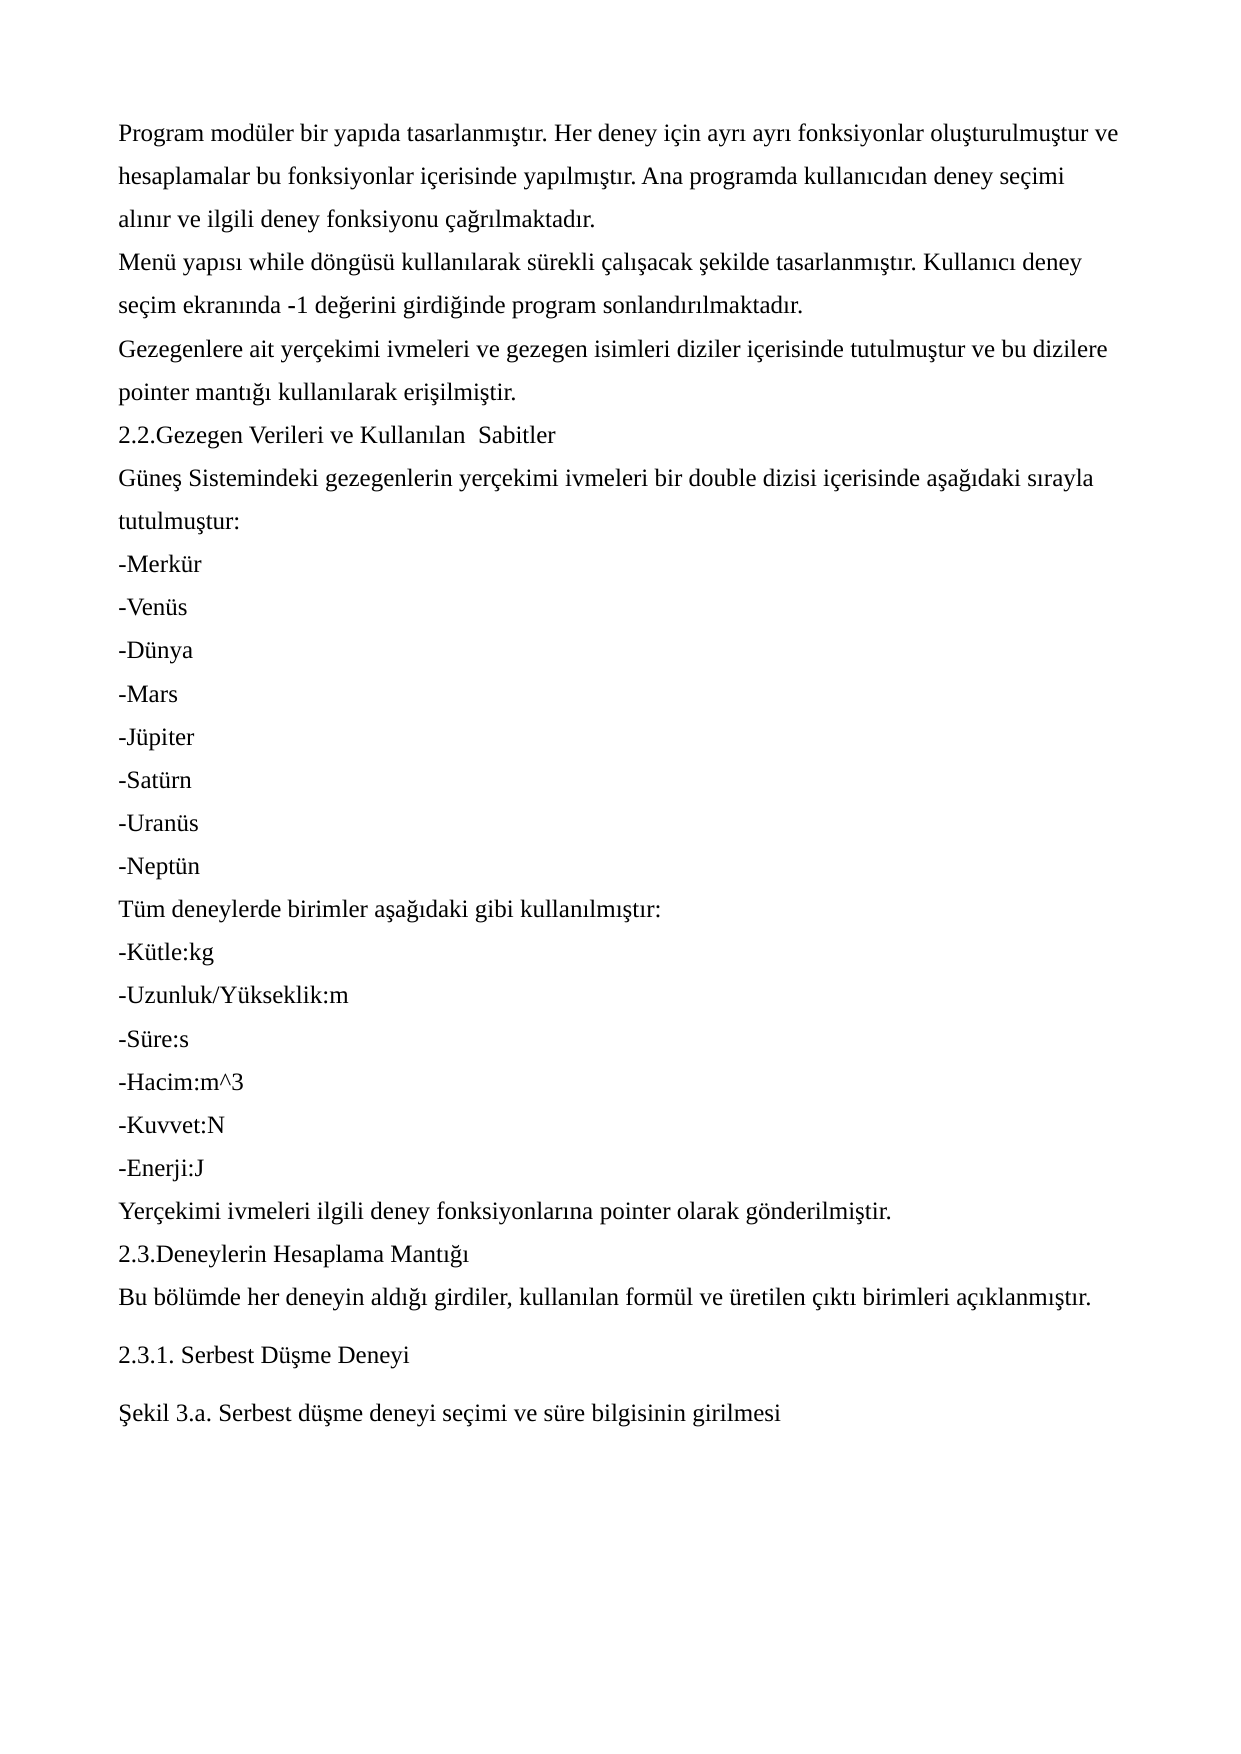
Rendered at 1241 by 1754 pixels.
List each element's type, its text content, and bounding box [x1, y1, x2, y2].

text -Uranüs [118, 808, 1122, 837]
text 2.2.Gezegen Verileri ve Kullanılan Sabitler [118, 420, 1122, 449]
text Güneş Sistemindeki gezegenlerin yerçekimi ivmeleri bir double dizisi içerisinde aşağıdaki sırayla tutulmuştur: [118, 463, 1122, 535]
text Gezegenlere ait yerçekimi ivmeleri ve gezegen isimleri diziler içerisinde tutulmuştur ve bu dizilere pointer mantığı kullanılarak erişilmiştir. [118, 334, 1122, 406]
text -Uzunluk/Yükseklik:m [118, 981, 1122, 1009]
text -Enerji:J [118, 1153, 1122, 1182]
text -Süre:s [118, 1024, 1122, 1052]
text Program modüler bir yapıda tasarlanmıştır. Her deney için ayrı ayrı fonksiyonlar oluşturulmuştur ve hesaplamalar bu fonksiyonlar içerisinde yapılmıştır. Ana programda kullanıcıdan deney seçimi alınır ve ilgili deney fonksiyonu çağrılmaktadır. [118, 118, 1122, 233]
text -Dünya [118, 636, 1122, 664]
text 2.3.1. Serbest Düşme Deneyi [118, 1340, 1122, 1369]
text -Neptün [118, 851, 1122, 880]
text Şekil 3.a. Serbest düşme deneyi seçimi ve süre bilgisinin girilmesi [118, 1398, 1122, 1427]
text -Kuvvet:N [118, 1110, 1122, 1139]
text -Jüpiter [118, 722, 1122, 751]
text -Kütle:kg [118, 937, 1122, 966]
text Menü yapısı while döngüsü kullanılarak sürekli çalışacak şekilde tasarlanmıştır. Kullanıcı deney seçim ekranında -1 değerini girdiğinde program sonlandırılmaktadır. [118, 247, 1122, 319]
text -Venüs [118, 592, 1122, 621]
text Yerçekimi ivmeleri ilgili deney fonksiyonlarına pointer olarak gönderilmiştir. [118, 1196, 1122, 1225]
text Bu bölümde her deneyin aldığı girdiler, kullanılan formül ve üretilen çıktı birimleri açıklanmıştır. [118, 1282, 1122, 1311]
text -Satürn [118, 765, 1122, 794]
text Tüm deneylerde birimler aşağıdaki gibi kullanılmıştır: [118, 894, 1122, 923]
text -Merkür [118, 549, 1122, 578]
text -Mars [118, 679, 1122, 707]
text 2.3.Deneylerin Hesaplama Mantığı [118, 1239, 1122, 1268]
text -Hacim:m^3 [118, 1067, 1122, 1096]
